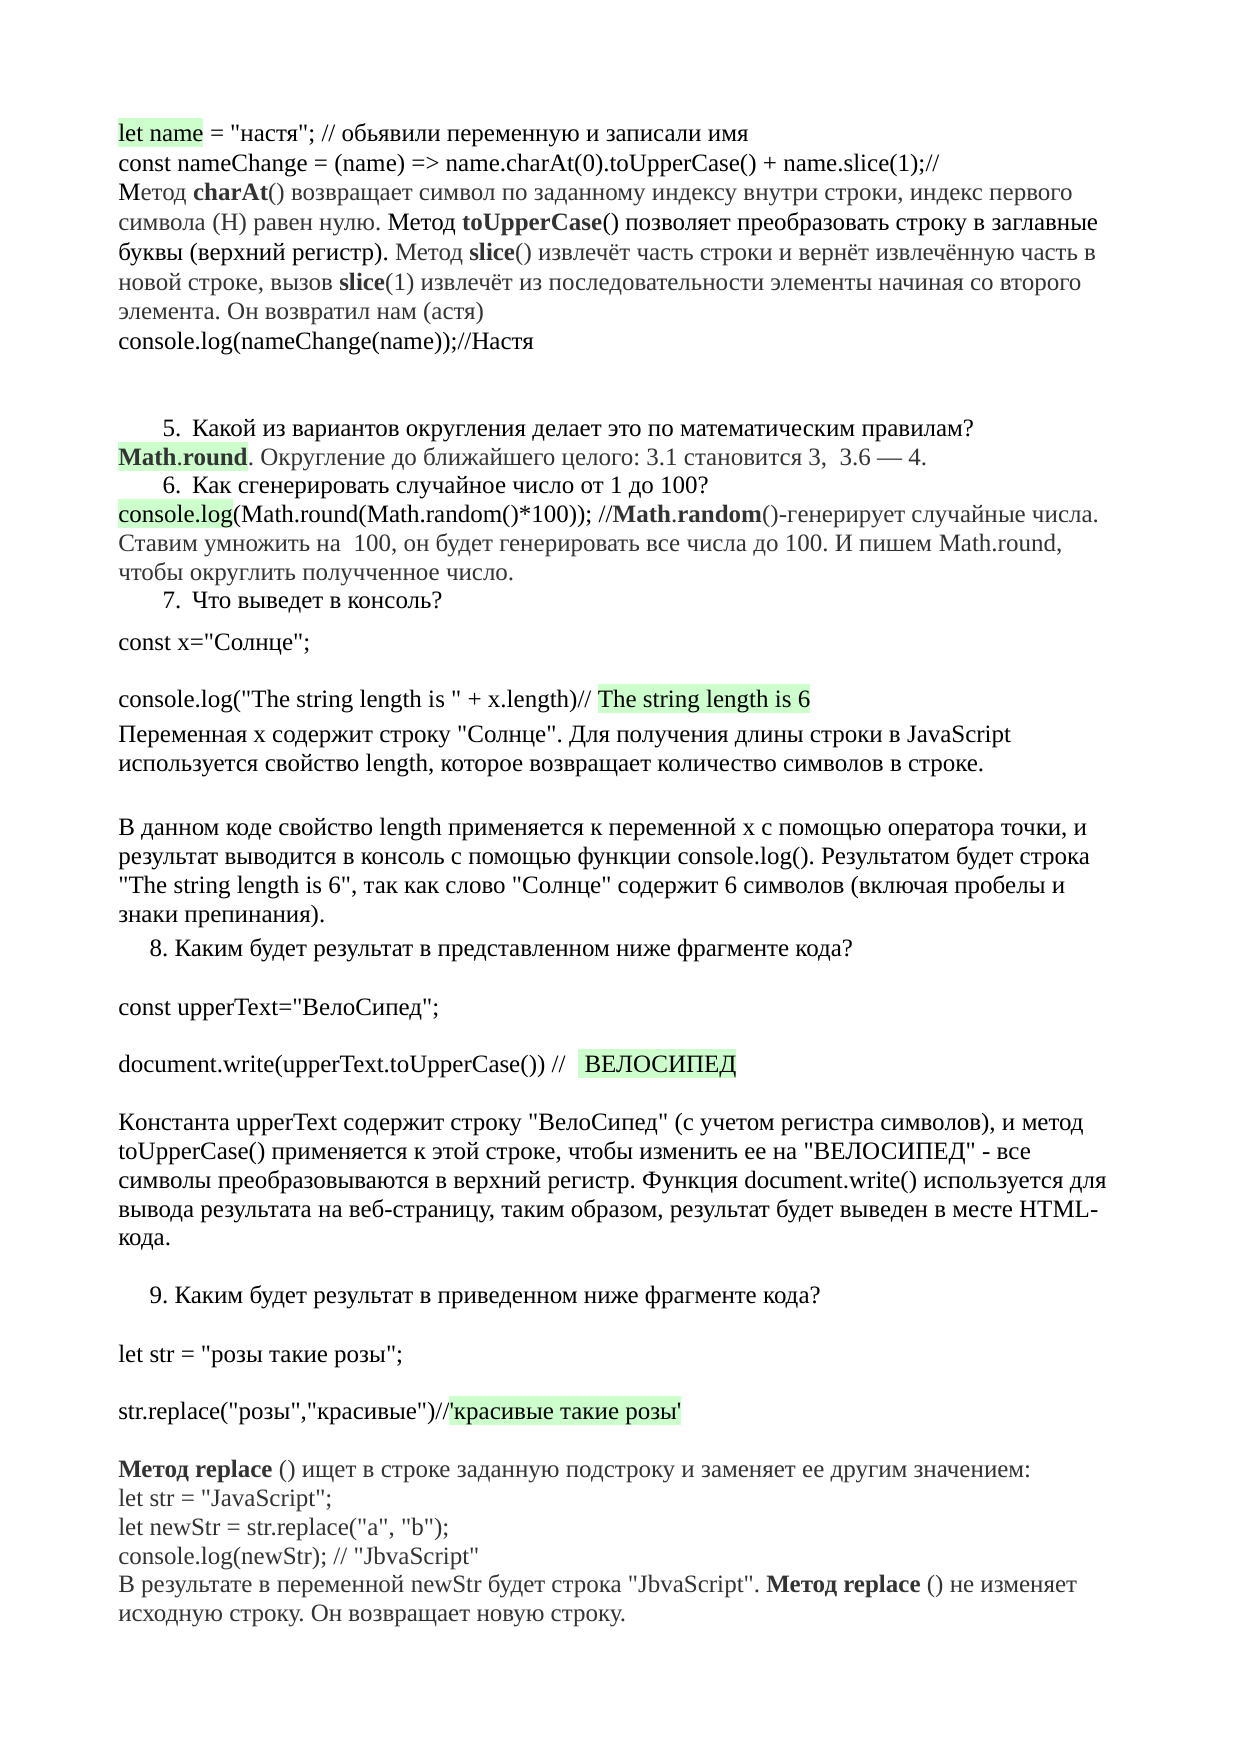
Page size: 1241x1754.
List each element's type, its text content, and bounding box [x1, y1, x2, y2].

text Константа upperText содержит строку "ВелоСипед" (с учетом регистра символов), и метод toUpperCase() применяется к этой строке, чтобы изменить ее на "ВЕЛОСИПЕД" - все символы преобразовываются в верхний регистр. Функция document.write() используется для вывода результата на веб-страницу, таким образом, результат будет выведен в месте HTML-кода. [118, 1107, 1122, 1251]
text document.write(upperText.toUpperCase()) // ВЕЛОСИПЕД [118, 1049, 1122, 1078]
text 9. Каким будет результат в приведенном ниже фрагменте кода? [118, 1281, 1122, 1309]
text Math.round. Округление до ближайшего целого: 3.1 становится 3, 3.6 — 4. [118, 442, 1122, 471]
text let str = "JavaScript"; [118, 1483, 1122, 1512]
text 8. Каким будет результат в представленном ниже фрагменте кода? [118, 933, 1122, 962]
text console.log(newStr); // "JbvaScript" [118, 1541, 1122, 1569]
list Как сгенерировать случайное число от 1 до 100? [162, 471, 1122, 499]
text let name = "настя"; // обьявили переменную и записали имя [118, 118, 1122, 147]
text Метод charAt() возвращает символ по заданному индексу внутри строки, индекс первого символа (H) равен нулю. Метод toUpperCase() позволяет преобразовать строку в заглавные буквы (верхний регистр). Метод slice() извлечёт часть строки и вернёт извлечённую часть в новой строке, вызов slice(1) извлечёт из последовательности элементы начиная со второго элемента. Он возвратил нам (астя) [118, 177, 1122, 325]
text let str = "розы такие розы"; [118, 1339, 1122, 1368]
text Метод replace () ищет в строке заданную подстроку и заменяет ее другим значением: [118, 1454, 1122, 1483]
text const x="Солнце"; [118, 627, 1122, 656]
text console.log(Math.round(Math.random()*100)); //Math.random()-генерирует случайные числа. Ставим умножить на 100, он будет генерировать все числа до 100. И пишем Math.round, чтобы округлить получченное число. [118, 499, 1122, 586]
text let newStr = str.replace("a", "b"); [118, 1512, 1122, 1541]
text str.replace("розы","красивые")//'красивые такие розы' [118, 1396, 1122, 1425]
text Переменная x содержит строку "Солнце". Для получения длины строки в JavaScript используется свойство length, которое возвращает количество символов в строке. [118, 719, 1122, 777]
text const nameChange = (name) => name.charAt(0).toUpperCase() + name.slice(1);// [118, 147, 1122, 177]
text В результате в переменной newStr будет строка "JbvaScript". Метод replace () не изменяет исходную строку. Он возвращает новую строку. [118, 1569, 1122, 1627]
list Какой из вариантов округления делает это по математическим правилам? [162, 413, 1122, 442]
text console.log(nameChange(name));//Настя [118, 325, 1122, 355]
text В данном коде свойство length применяется к переменной x с помощью оператора точки, и результат выводится в консоль с помощью функции console.log(). Результатом будет строка "The string length is 6", так как слово "Солнце" содержит 6 символов (включая пробелы и знаки препинания). [118, 812, 1122, 927]
text console.log("The string length is " + x.length)// The string length is 6 [118, 684, 1122, 713]
list Что выведет в консоль? [162, 586, 1122, 614]
text const upperText="ВелоСипед"; [118, 992, 1122, 1020]
